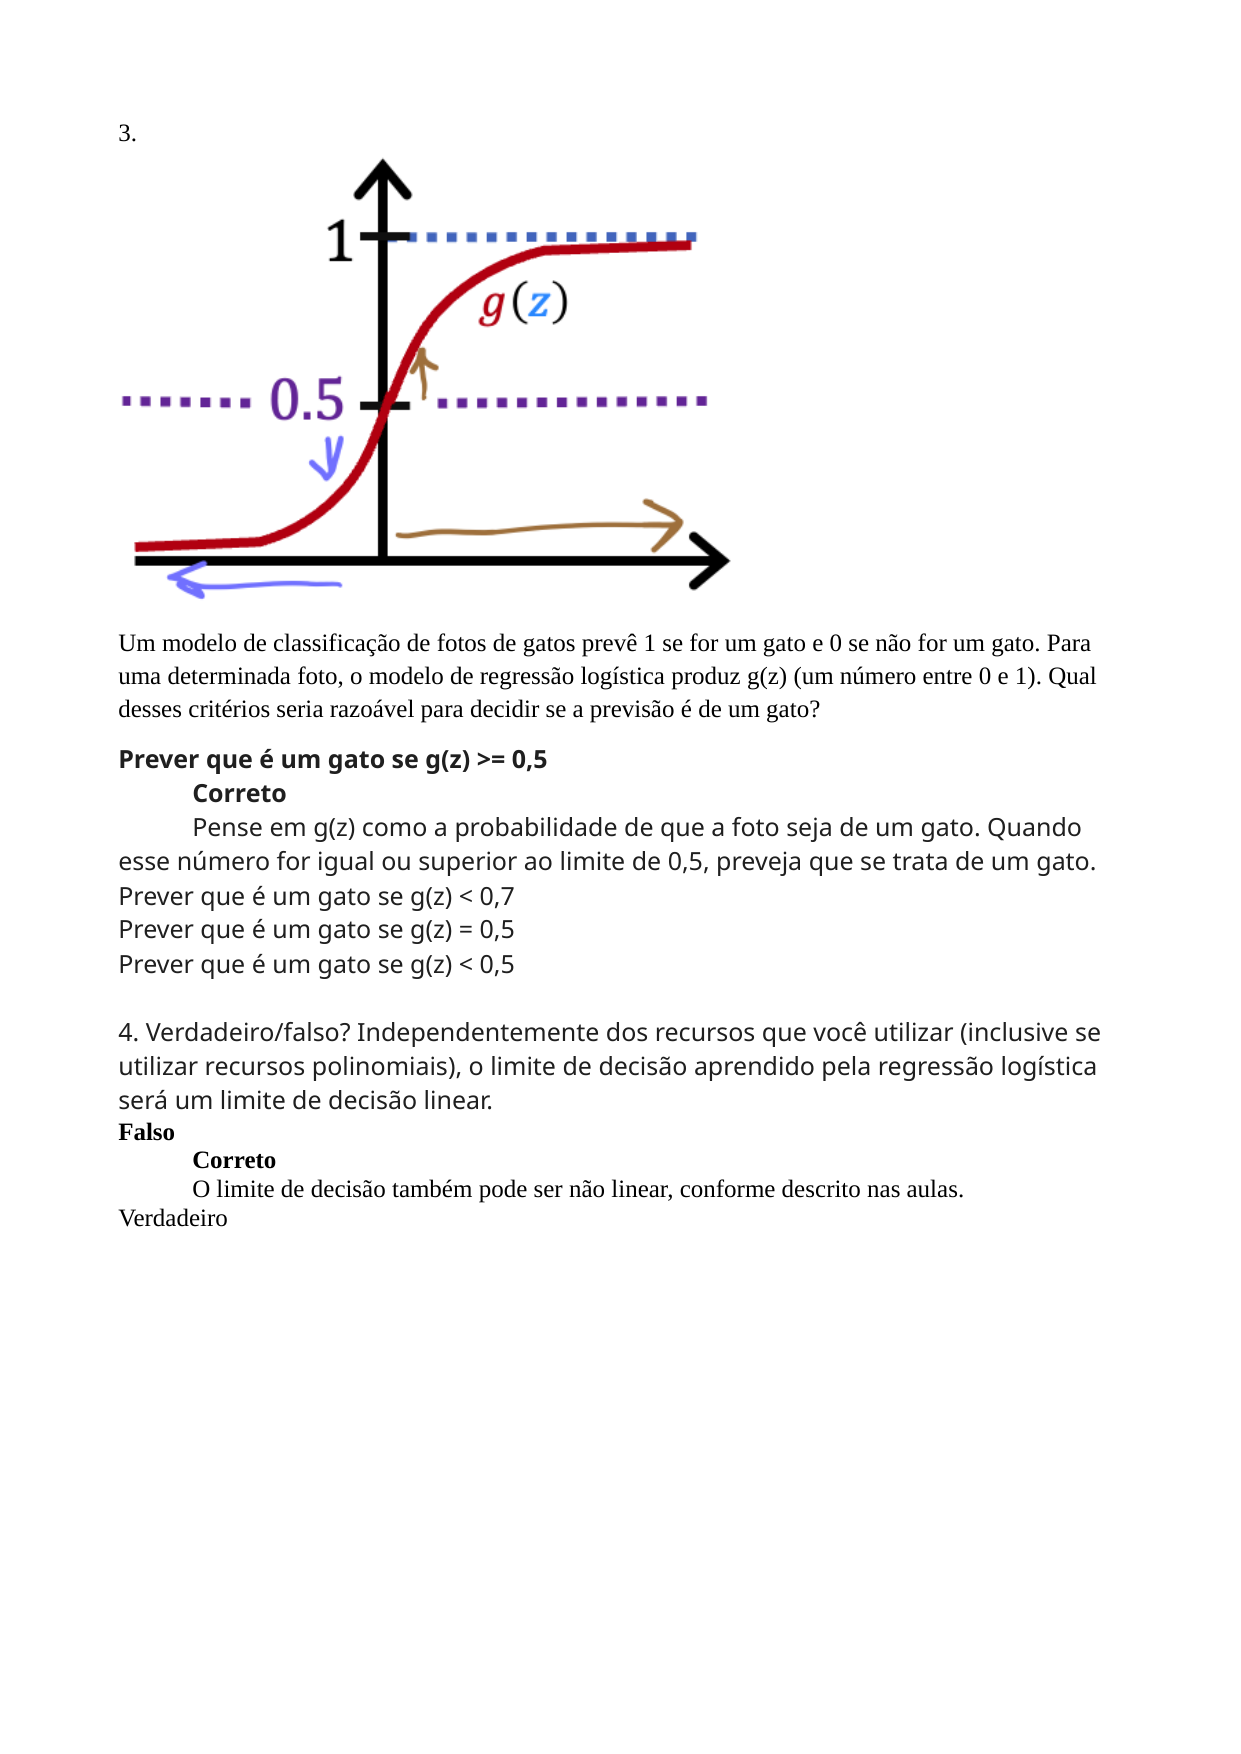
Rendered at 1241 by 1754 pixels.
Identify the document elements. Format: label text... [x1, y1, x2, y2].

text Pense em g(z) como a probabilidade de que a foto seja de um gato. Quando esse número for igual ou superior ao limite de 0,5, preveja que se trata de um gato. [118, 810, 1122, 878]
text O limite de decisão também pode ser não linear, conforme descrito nas aulas. [118, 1174, 1122, 1203]
text 4. Verdadeiro/falso? Independentemente dos recursos que você utilizar (inclusive se utilizar recursos polinomiais), o limite de decisão aprendido pela regressão logística será um limite de decisão linear. Falso [118, 1014, 1122, 1145]
text Prever que é um gato se g(z) = 0,5 Prever que é um gato se g(z) < 0,5 [118, 912, 1122, 980]
text Um modelo de classificação de fotos de gatos prevê 1 se for um gato e 0 se não for um gato. Para uma determinada foto, o modelo de regressão logística produz g(z) (um número entre 0 e 1). Qual desses critérios seria razoável para decidir se a previsão é de um gato? [118, 628, 1122, 723]
text Prever que é um gato se g(z) < 0,7 [118, 878, 1122, 912]
picture [118, 151, 743, 610]
text Correto [118, 1145, 1122, 1174]
text Verdadeiro [118, 1203, 1122, 1232]
text 3. [118, 118, 1122, 609]
text Prever que é um gato se g(z) >= 0,5 Correto [118, 742, 1122, 810]
